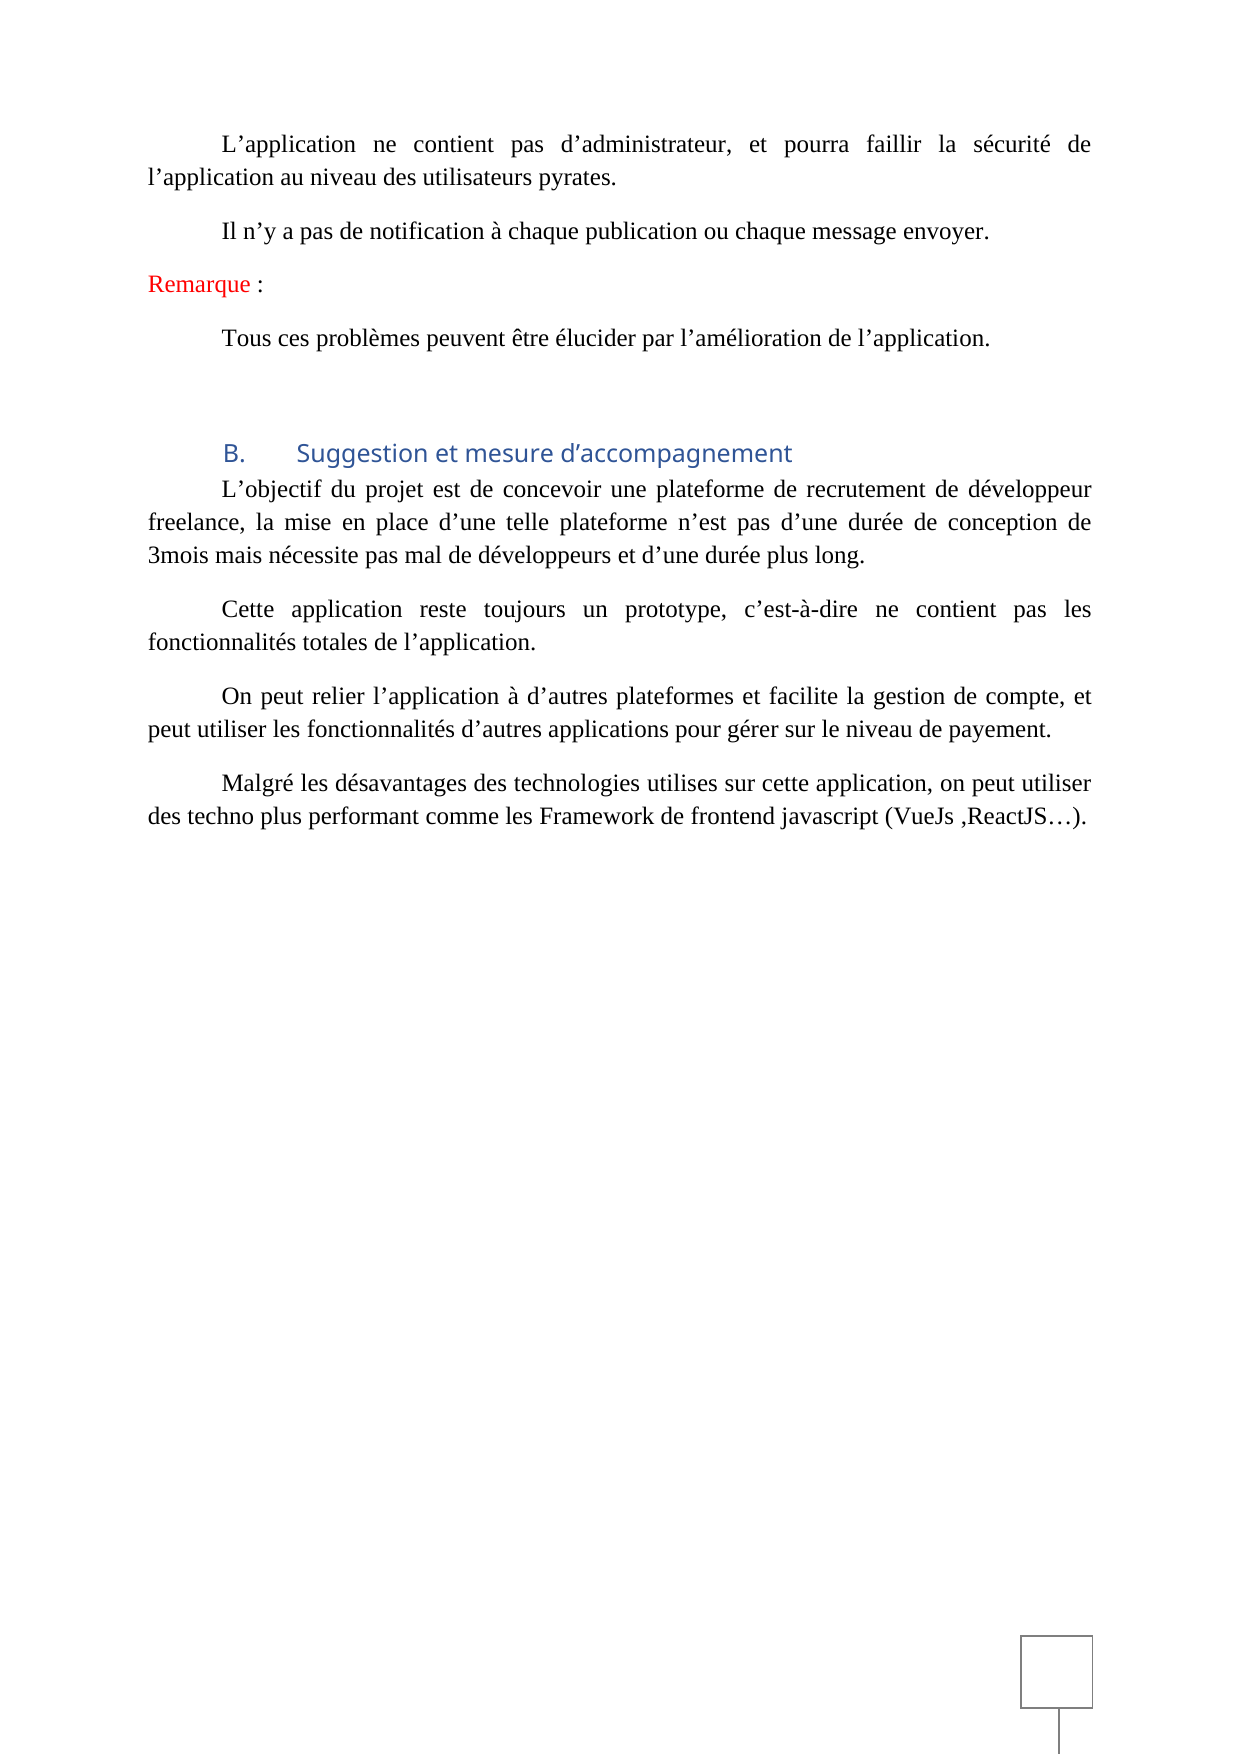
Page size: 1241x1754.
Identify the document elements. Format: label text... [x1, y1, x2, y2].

text L’objectif du projet est de concevoir une plateforme de recrutement de développeur freelance, la mise en place d’une telle plateforme n’est pas d’une durée de conception de 3mois mais nécessite pas mal de développeurs et d’une durée plus long. [148, 474, 1093, 569]
text Tous ces problèmes peuvent être élucider par l’amélioration de l’application. [148, 323, 1093, 352]
subtitle Suggestion et mesure d’accompagnement [223, 435, 1093, 469]
text Malgré les désavantages des technologies utilises sur cette application, on peut utiliser des techno plus performant comme les Framework de frontend javascript (VueJs ,ReactJS…). [148, 768, 1093, 830]
text L’application ne contient pas d’administrateur, et pourra faillir la sécurité de l’application au niveau des utilisateurs pyrates. [148, 129, 1093, 191]
text Cette application reste toujours un prototype, c’est-à-dire ne contient pas les fonctionnalités totales de l’application. [148, 594, 1093, 656]
text Il n’y a pas de notification à chaque publication ou chaque message envoyer. [148, 216, 1093, 244]
text On peut relier l’application à d’autres plateformes et facilite la gestion de compte, et peut utiliser les fonctionnalités d’autres applications pour gérer sur le niveau de payement. [148, 681, 1093, 743]
text Remarque : [148, 269, 1093, 298]
